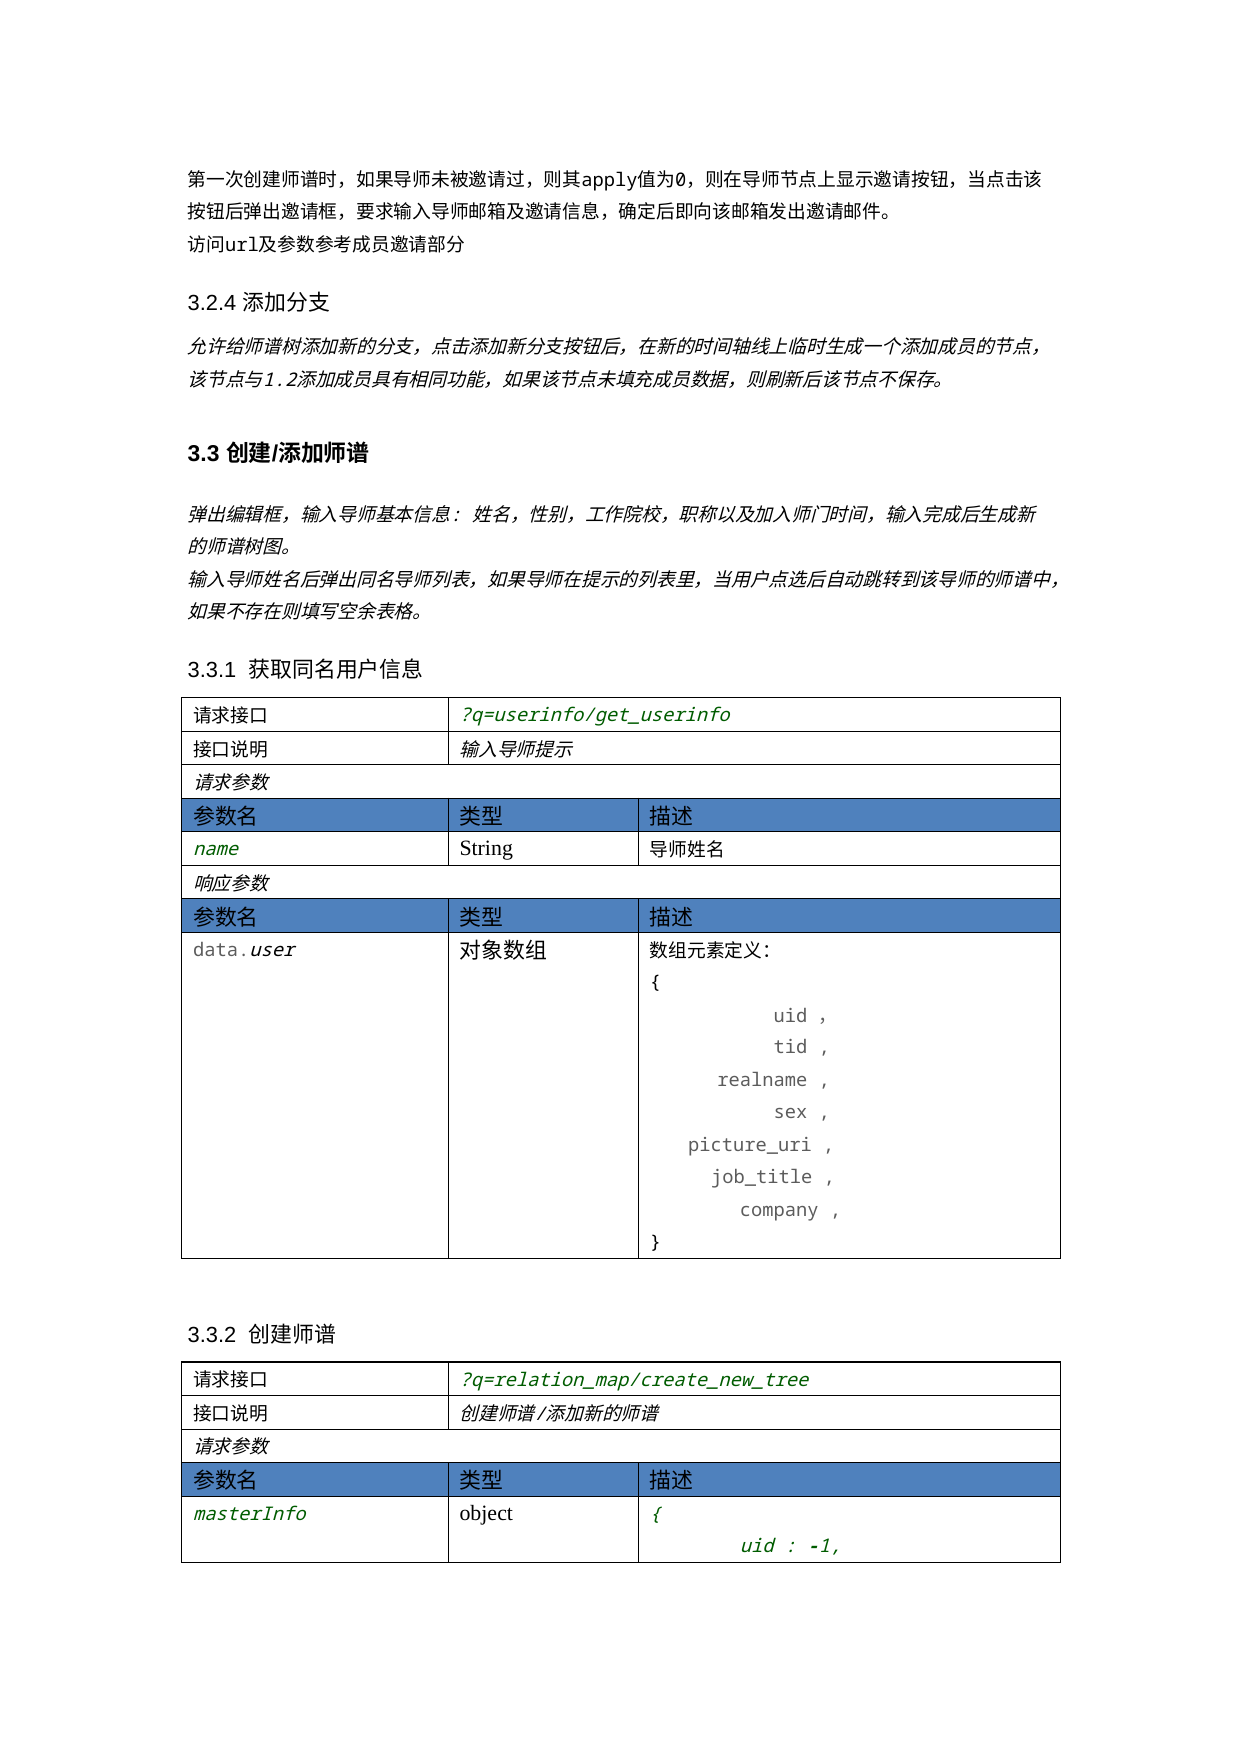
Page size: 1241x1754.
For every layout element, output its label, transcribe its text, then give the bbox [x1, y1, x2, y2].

table_header ?q=userinfo/get_userinfo [449, 698, 1060, 731]
table_cell 数组元素定义： { uid ， tid , realname , sex , picture_uri , job_title , company , } [639, 933, 1060, 1258]
table_cell 描述 [639, 1463, 1060, 1496]
table_cell object [449, 1497, 638, 1562]
table_cell 类型 [449, 799, 638, 831]
table_cell 描述 [639, 799, 1060, 831]
text 弹出编辑框，输入导师基本信息: 姓名，性别，工作院校，职称以及加入师门时间，输入完成后生成新的师谱树图。 [187, 497, 1053, 562]
text 第一次创建师谱时，如果导师未被邀请过，则其apply值为0，则在导师节点上显示邀请按钮，当点击该按钮后弹出邀请框，要求输入导师邮箱及邀请信息，确定后即向该邮箱发出邀请邮件。 [187, 162, 1053, 227]
table_cell 参数名 [182, 1463, 448, 1496]
subtitle 3.3 创建/添加师谱 [187, 419, 1053, 484]
table_cell 输入导师提示 [449, 732, 1060, 764]
table_cell 对象数组 [449, 933, 638, 1258]
table_cell name [182, 832, 448, 865]
table_cell 参数名 [182, 899, 448, 932]
text 允许给师谱树添加新的分支，点击添加新分支按钮后，在新的时间轴线上临时生成一个添加成员的节点，该节点与1.2添加成员具有相同功能，如果该节点未填充成员数据，则刷新后该节点不保存。 [187, 329, 1053, 394]
table_cell 描述 [639, 899, 1060, 932]
table_cell data.user [182, 933, 448, 1258]
table_cell { uid : -1, [639, 1497, 1060, 1562]
table_header 请求接口 [182, 698, 448, 731]
table_cell masterInfo [182, 1497, 448, 1562]
table_cell 请求参数 [182, 1430, 1060, 1462]
table_cell 导师姓名 [639, 832, 1060, 865]
table_cell 类型 [449, 899, 638, 932]
text 3.2.4 添加分支 [187, 284, 1053, 317]
table_cell 请求参数 [182, 765, 1060, 798]
table_header 请求接口 [182, 1363, 448, 1395]
table_cell String [449, 832, 638, 865]
text 访问url及参数参考成员邀请部分 [187, 227, 1053, 259]
text 3.3.2 创建师谱 [187, 1316, 1053, 1349]
table_header ?q=relation_map/create_new_tree [449, 1363, 1060, 1395]
table_cell 响应参数 [182, 866, 1060, 898]
text 3.3.1 获取同名用户信息 [187, 652, 1053, 684]
text 输入导师姓名后弹出同名导师列表，如果导师在提示的列表里，当用户点选后自动跳转到该导师的师谱中，如果不存在则填写空余表格。 [187, 562, 1053, 627]
table_cell 创建师谱/添加新的师谱 [449, 1396, 1060, 1428]
table_cell 接口说明 [182, 732, 448, 764]
table_cell 类型 [449, 1463, 638, 1496]
table_cell 接口说明 [182, 1396, 448, 1428]
table_cell 参数名 [182, 799, 448, 831]
